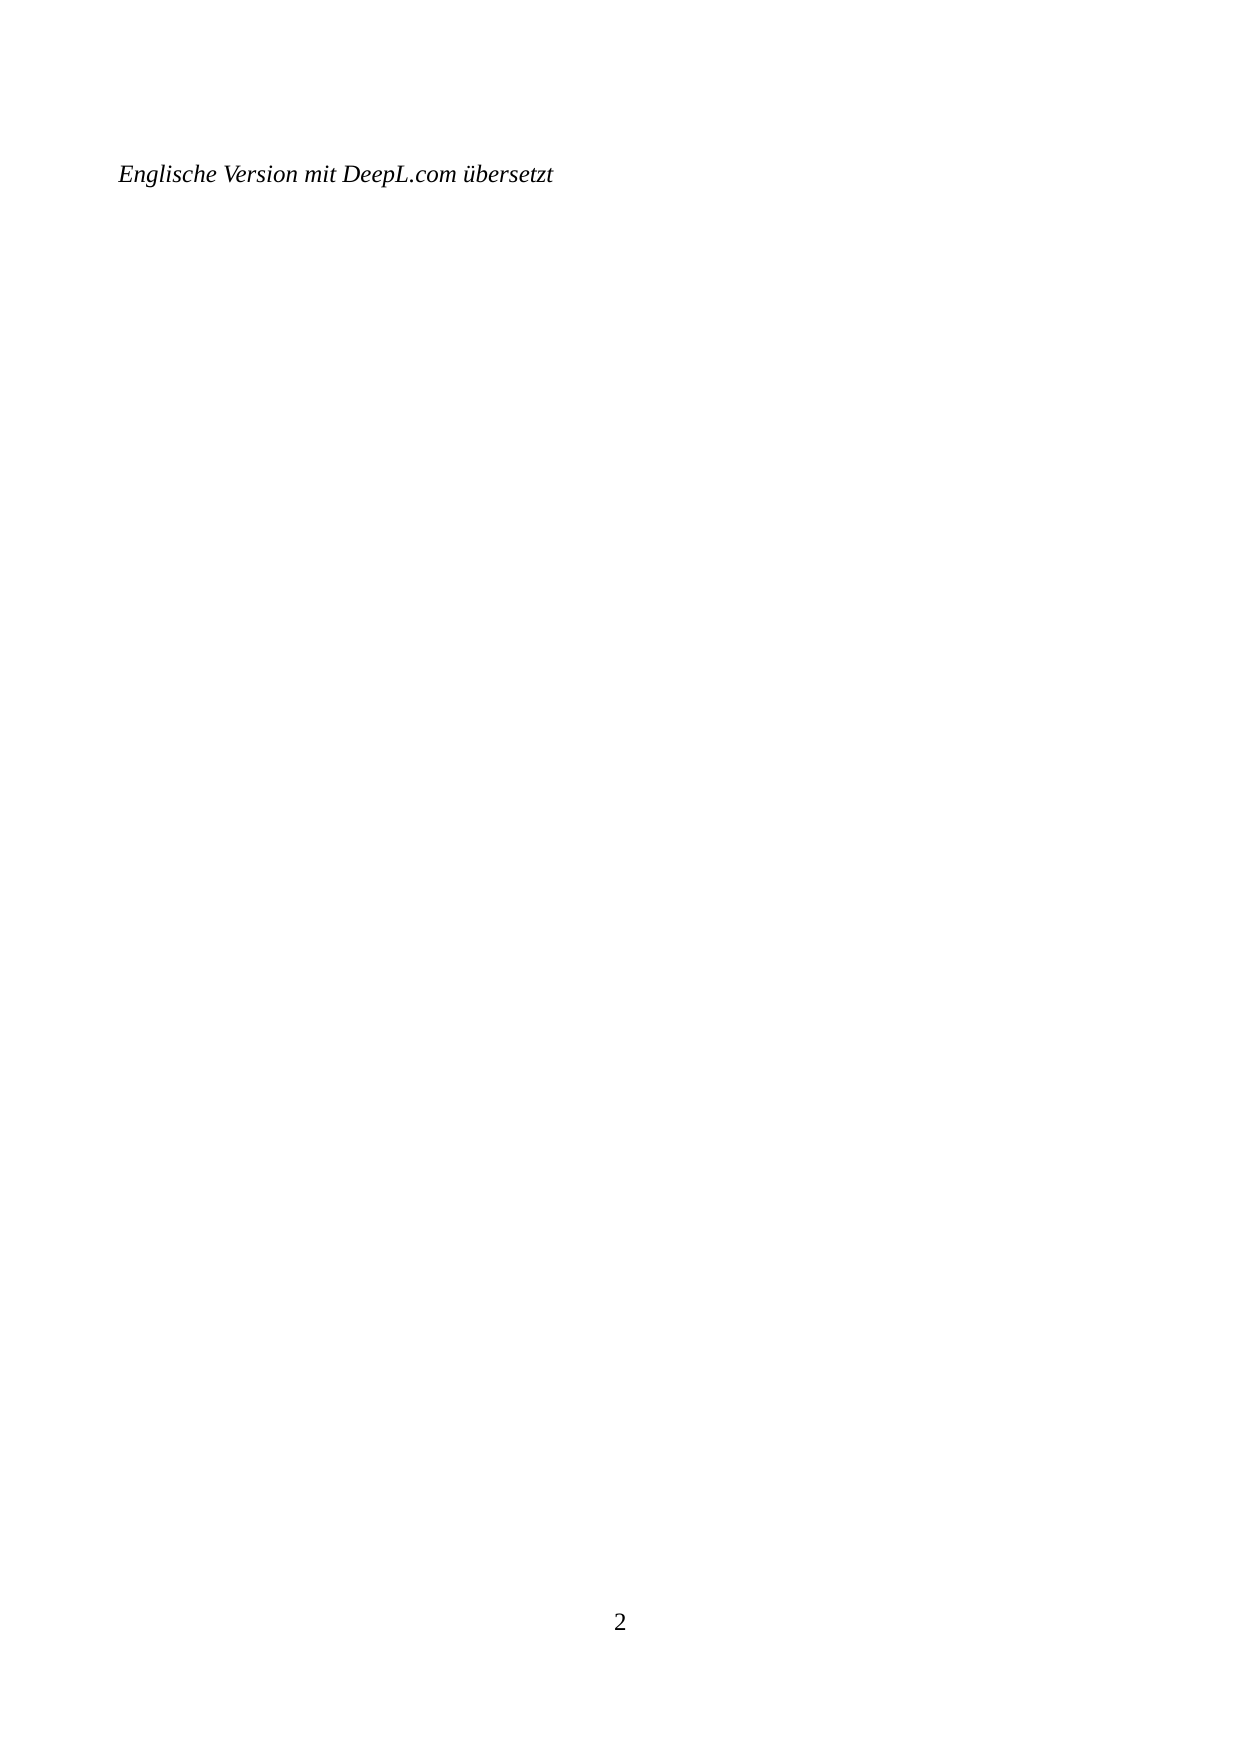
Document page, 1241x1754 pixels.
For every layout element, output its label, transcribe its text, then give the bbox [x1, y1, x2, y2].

text Englische Version mit DeepL.com übersetzt [118, 159, 1122, 188]
